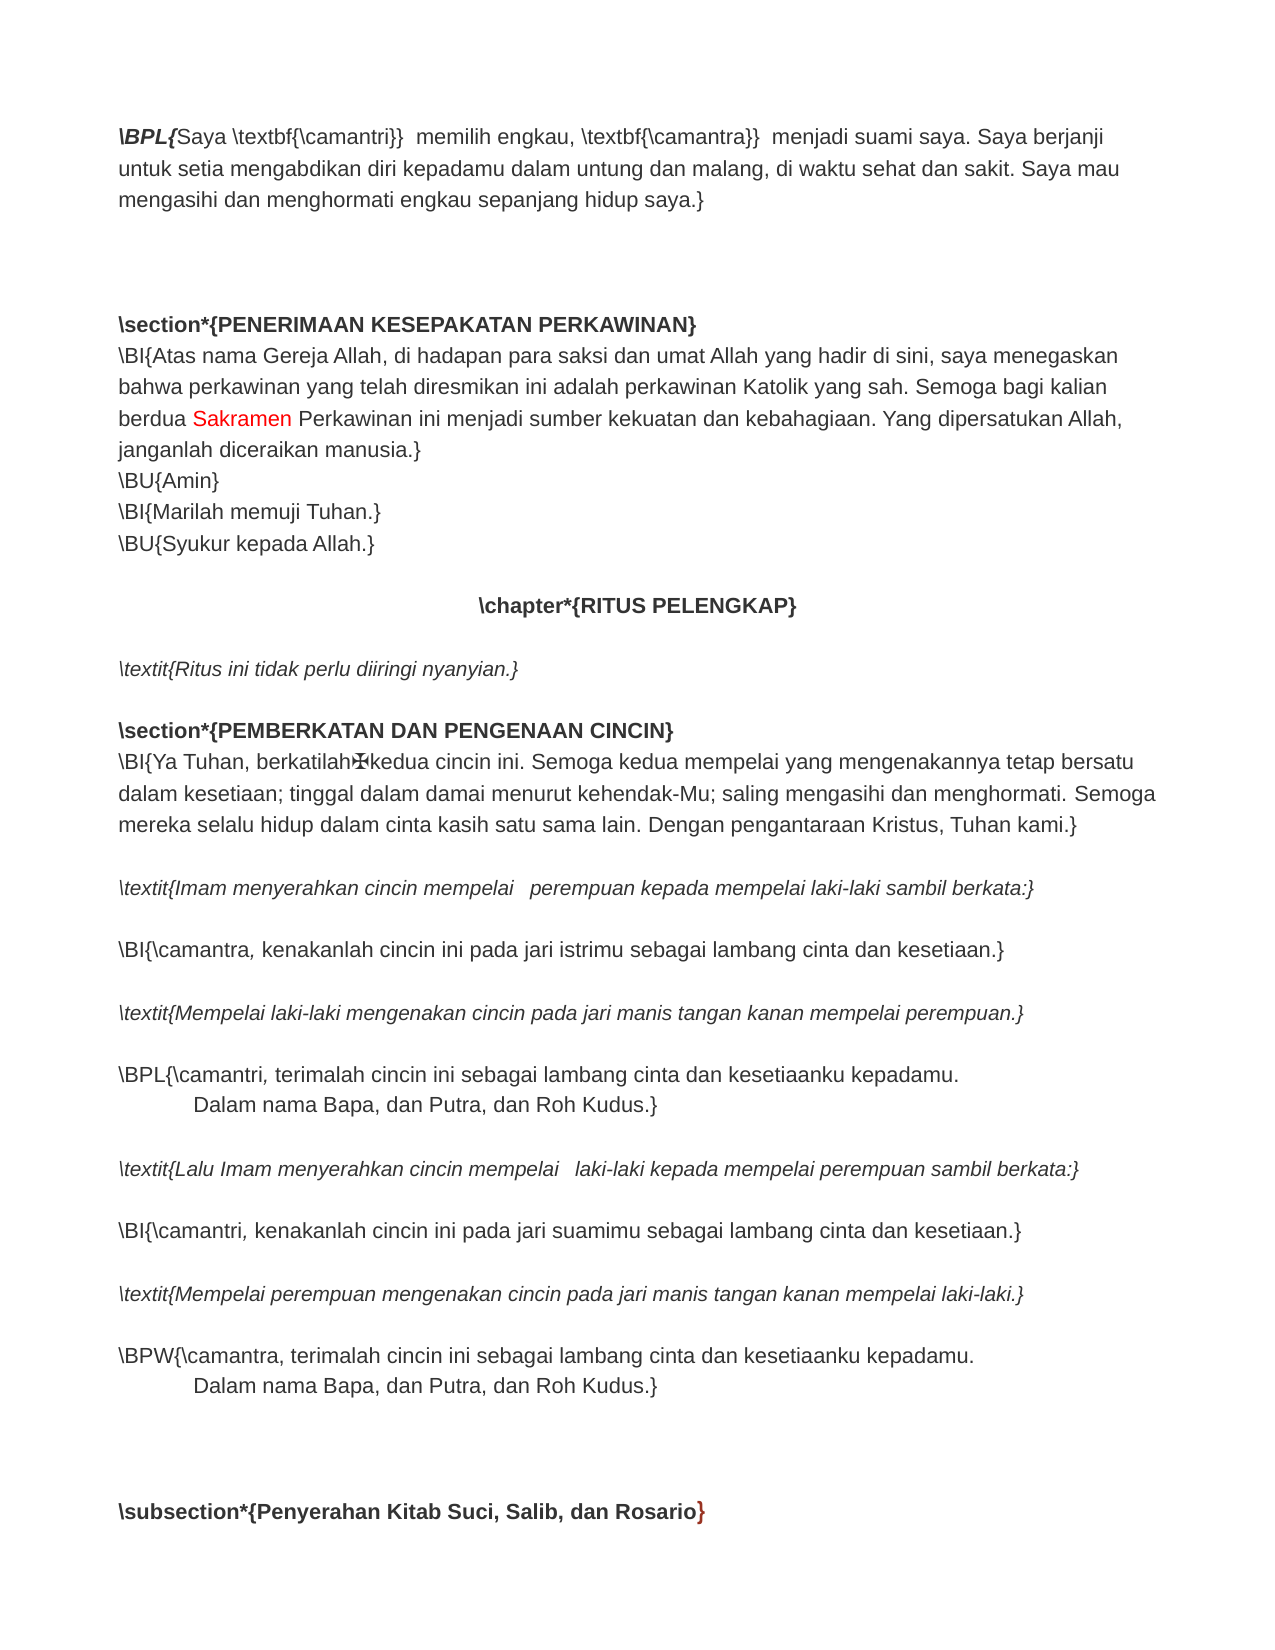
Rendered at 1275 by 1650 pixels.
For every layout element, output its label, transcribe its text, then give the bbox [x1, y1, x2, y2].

text \textit{Mempelai perempuan mengenakan cincin pada jari manis tangan kanan mempelai laki-laki.} [118, 1274, 1157, 1306]
text \textit{Lalu Imam menyerahkan cincin mempelai laki-laki kepada mempelai perempuan sambil berkata:} [118, 1149, 1157, 1181]
text \subsection*{Penyerahan Kitab Suci, Salib, dan Rosario} [118, 1493, 1157, 1524]
text \textit{Imam menyerahkan cincin mempelai perempuan kepada mempelai laki-laki sambil berkata:} [118, 868, 1157, 899]
text \BI{\camantra, kenakanlah cincin ini pada jari istrimu sebagai lambang cinta dan kesetiaan.} [118, 931, 1157, 962]
text \textit{Ritus ini tidak perlu diiringi nyanyian.} [118, 649, 1157, 681]
text \BI{Atas nama Gereja Allah, di hadapan para saksi dan umat Allah yang hadir di sini, saya menegaskan bahwa perkawinan yang telah diresmikan ini adalah perkawinan Katolik yang sah. Semoga bagi kalian berdua Sakramen Perkawinan ini menjadi sumber kekuatan dan kebahagiaan. Yang dipersatukan Allah, janganlah diceraikan manusia.} [118, 337, 1157, 462]
text \section*{PENERIMAAN KESEPAKATAN PERKAWINAN} [118, 306, 1157, 337]
text \BPL{\camantri, terimalah cincin ini sebagai lambang cinta dan kesetiaanku kepadamu. [118, 1056, 1157, 1087]
text \BPL{Saya \textbf{\camantri}} memilih engkau, \textbf{\camantra}} menjadi suami saya. Saya berjanji untuk setia mengabdikan diri kepadamu dalam untung dan malang, di waktu sehat dan sakit. Saya mau mengasihi dan menghormati engkau sepanjang hidup saya.} [118, 118, 1157, 212]
text Dalam nama Bapa, dan Putra, dan Roh Kudus.} [118, 1368, 1157, 1399]
text \BI{\camantri, kenakanlah cincin ini pada jari suamimu sebagai lambang cinta dan kesetiaan.} [118, 1212, 1157, 1243]
text \chapter*{RITUS PELENGKAP} [118, 587, 1157, 618]
text Dalam nama Bapa, dan Putra, dan Roh Kudus.} [118, 1087, 1157, 1118]
text \BPW{\camantra, terimalah cincin ini sebagai lambang cinta dan kesetiaanku kepadamu. [118, 1337, 1157, 1368]
text \section*{PEMBERKATAN DAN PENGENAAN CINCIN} [118, 712, 1157, 743]
text \BI{Marilah memuji Tuhan.} [118, 493, 1157, 524]
text \BU{Amin} [118, 462, 1157, 493]
text \textit{Mempelai laki-laki mengenakan cincin pada jari manis tangan kanan mempelai perempuan.} [118, 993, 1157, 1024]
text \BI{Ya Tuhan, berkatilah✠kedua cincin ini. Semoga kedua mempelai yang mengenakannya tetap bersatu dalam kesetiaan; tinggal dalam damai menurut kehendak-Mu; saling mengasihi dan menghormati. Semoga mereka selalu hidup dalam cinta kasih satu sama lain. Dengan pengantaraan Kristus, Tuhan kami.} [118, 743, 1157, 837]
text \BU{Syukur kepada Allah.} [118, 524, 1157, 556]
